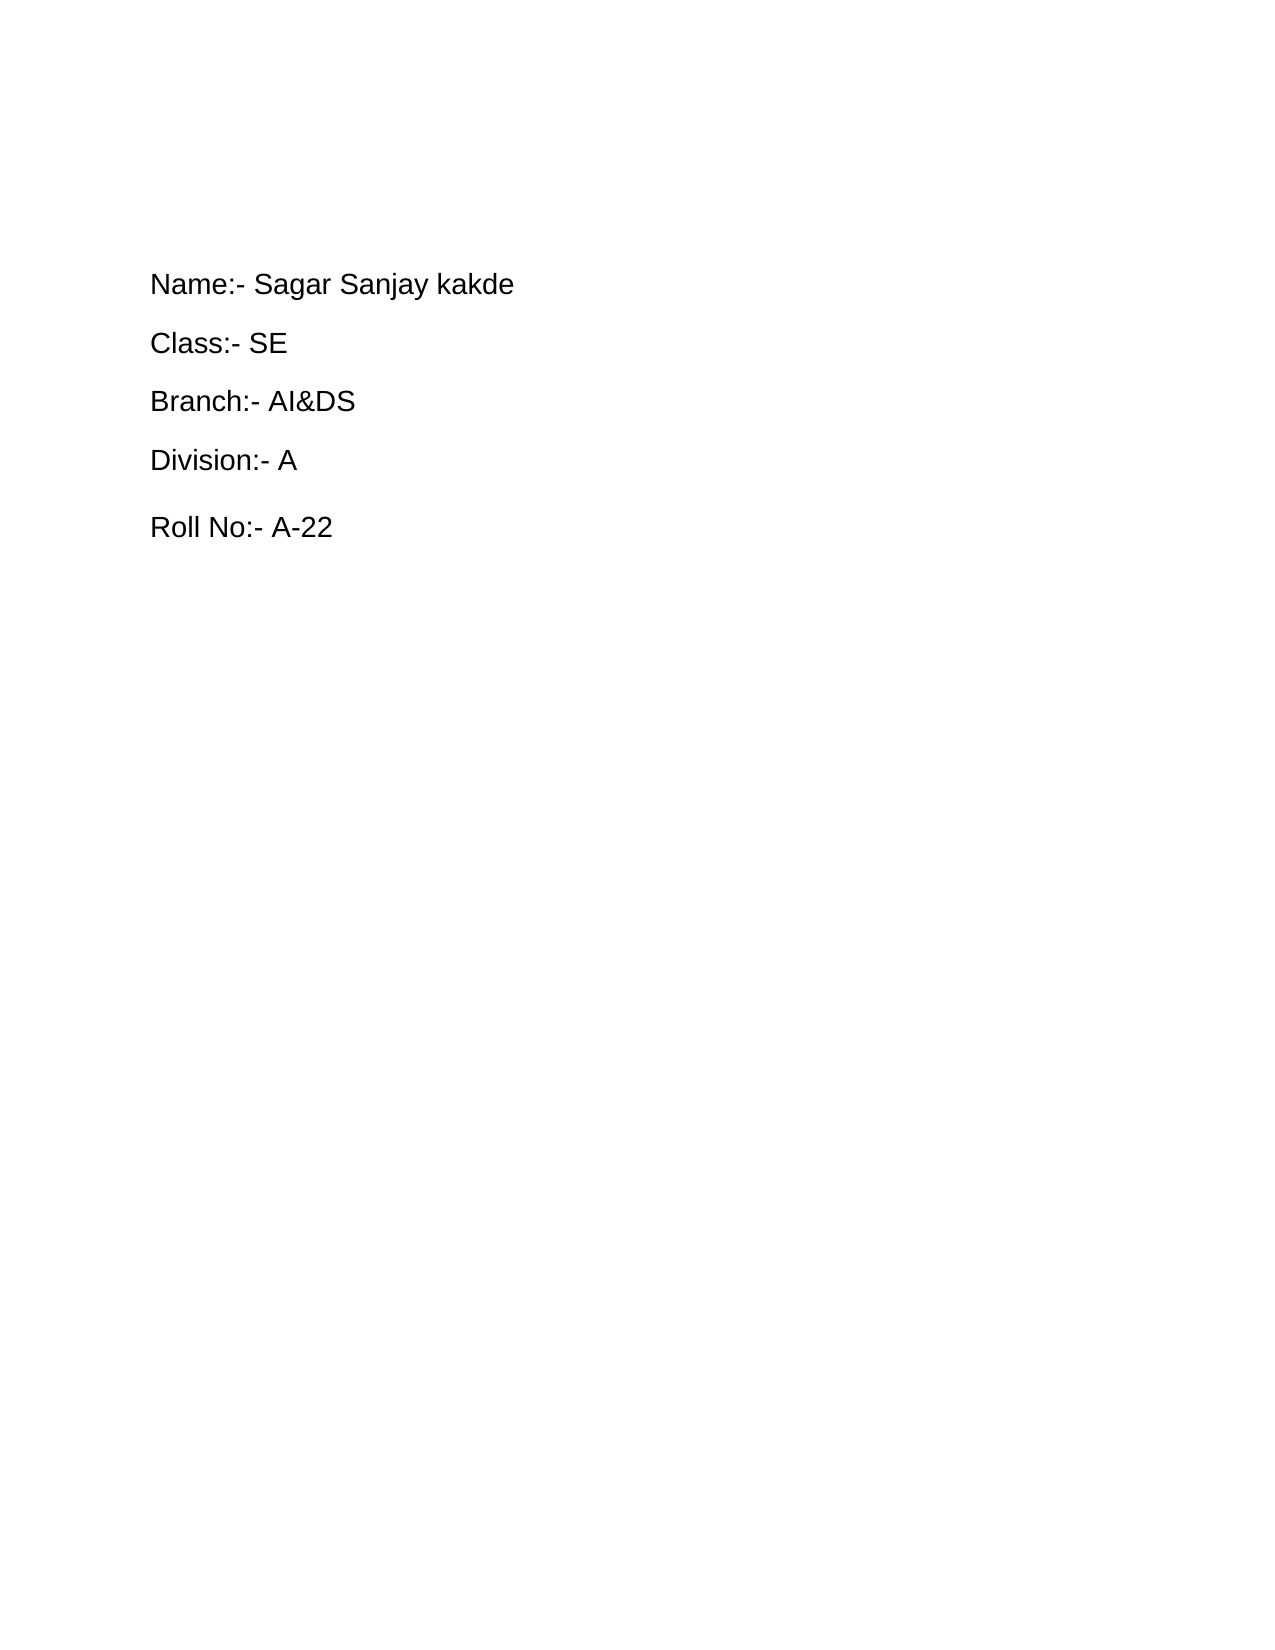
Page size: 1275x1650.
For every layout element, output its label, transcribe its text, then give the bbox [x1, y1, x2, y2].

text Branch:- AI&DS [150, 384, 1125, 418]
text Name:- Sagar Sanjay kakde [150, 267, 1125, 301]
text Class:- SE [150, 326, 1125, 359]
text Division:- A Roll No:- A-22 [150, 443, 1125, 543]
